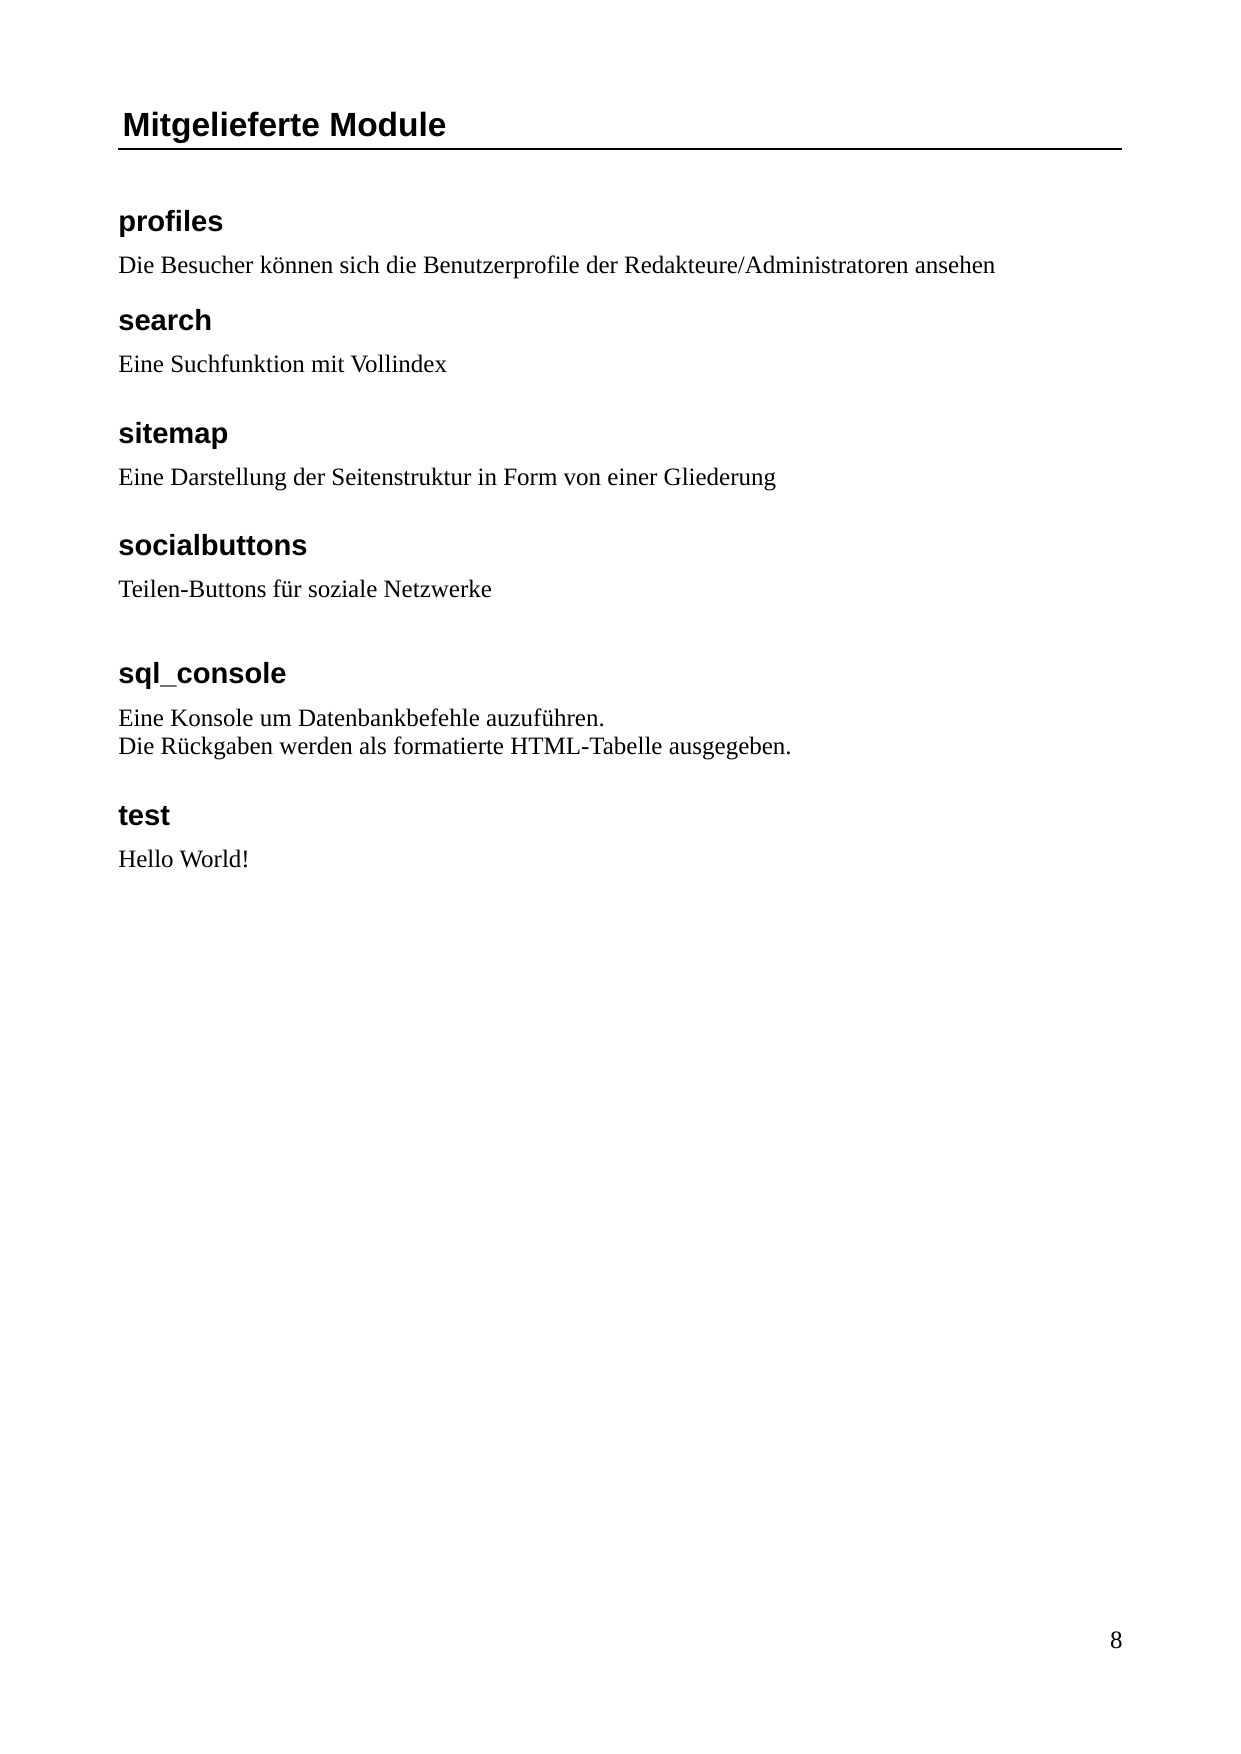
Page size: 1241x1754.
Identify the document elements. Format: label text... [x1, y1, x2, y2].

subtitle search [118, 303, 1122, 337]
subtitle sitemap [118, 416, 1122, 449]
subtitle test [118, 798, 1122, 831]
text Eine Suchfunktion mit Vollindex [118, 349, 1122, 378]
text Eine Darstellung der Seitenstruktur in Form von einer Gliederung [118, 462, 1122, 491]
text sql_console [118, 657, 1122, 690]
text Hello World! [118, 844, 1122, 872]
subtitle socialbuttons [118, 528, 1122, 562]
text Mitgelieferte Module [118, 100, 1122, 148]
text Teilen-Buttons für soziale Netzwerke [118, 574, 1122, 603]
text Eine Konsole um Datenbankbefehle auzuführen. Die Rückgaben werden als formatierte HTML-Tabelle ausgegeben. [118, 703, 1122, 760]
text Die Besucher können sich die Benutzerprofile der Redakteure/Administratoren ansehen [118, 250, 1122, 278]
subtitle profiles [118, 204, 1122, 237]
